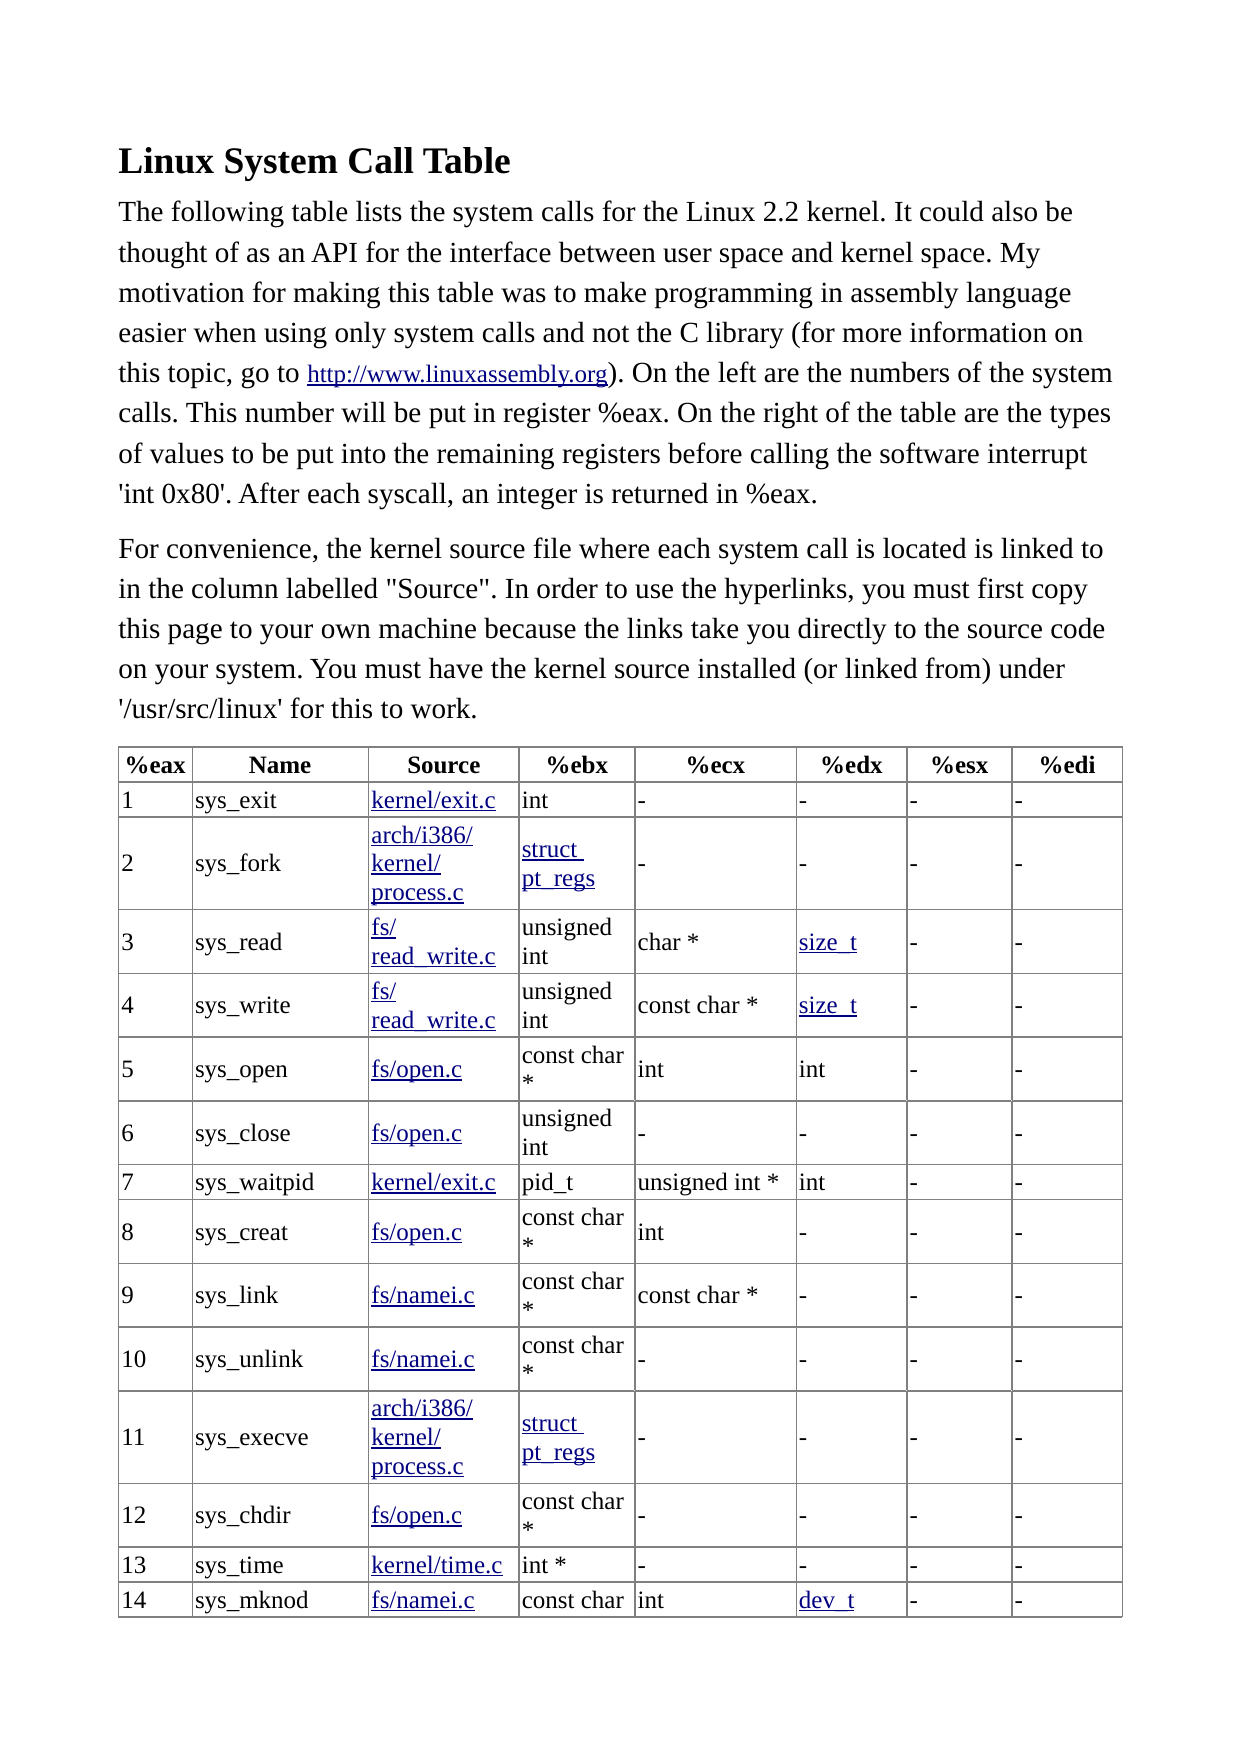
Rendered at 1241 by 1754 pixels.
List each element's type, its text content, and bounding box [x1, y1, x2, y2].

table_cell - [636, 1484, 796, 1546]
table_cell 8 [119, 1200, 192, 1263]
table_cell unsigned int [520, 910, 634, 973]
table_cell sys_exit [193, 783, 368, 816]
table_cell sys_fork [193, 818, 368, 909]
table_cell - [908, 1165, 1011, 1199]
table_cell int [797, 1038, 906, 1100]
table_cell - [797, 1392, 906, 1483]
table_cell - [908, 1038, 1011, 1100]
table_cell 2 [119, 818, 192, 909]
table_cell sys_open [193, 1038, 368, 1100]
table_cell fs/open.c [369, 1038, 518, 1100]
table_cell - [636, 1548, 796, 1581]
table_cell int [636, 1038, 796, 1100]
table_cell - [1013, 1328, 1122, 1390]
table_cell dev_t [797, 1583, 906, 1616]
table_cell sys_time [193, 1548, 368, 1581]
table_cell sys_execve [193, 1392, 368, 1483]
table_cell sys_chdir [193, 1484, 368, 1546]
table_cell - [1013, 1583, 1122, 1616]
table_cell fs/open.c [369, 1484, 518, 1546]
table_cell int * [520, 1548, 634, 1581]
table_cell kernel/exit.c [369, 1165, 518, 1199]
table_cell - [908, 974, 1011, 1036]
table_cell struct pt_regs [520, 1392, 634, 1483]
table_cell sys_waitpid [193, 1165, 368, 1199]
table_cell sys_link [193, 1264, 368, 1326]
table_cell - [797, 818, 906, 909]
table_cell fs/namei.c [369, 1264, 518, 1326]
table_cell fs/read_write.c [369, 974, 518, 1036]
table_cell 1 [119, 783, 192, 816]
table_cell int [636, 1200, 796, 1263]
table_cell - [908, 1392, 1011, 1483]
table_cell - [908, 910, 1011, 973]
table_cell - [797, 1264, 906, 1326]
table_cell sys_read [193, 910, 368, 973]
table_header %ebx [520, 748, 634, 781]
table_cell - [908, 1583, 1011, 1616]
table_cell arch/i386/kernel/process.c [369, 818, 518, 909]
table_cell pid_t [520, 1165, 634, 1199]
table_cell - [1013, 974, 1122, 1036]
table_cell - [908, 783, 1011, 816]
table_cell - [1013, 818, 1122, 909]
table_header %ecx [636, 748, 796, 781]
table_cell 14 [119, 1583, 192, 1616]
table_cell 10 [119, 1328, 192, 1390]
table_cell unsigned int * [636, 1165, 796, 1199]
table_cell 4 [119, 974, 192, 1036]
table_cell - [797, 1200, 906, 1263]
table_cell fs/namei.c [369, 1583, 518, 1616]
text For convenience, the kernel source file where each system call is located is linked to in the column labelled "Source". In order to use the hyperlinks, you must first copy this page to your own machine because the links take you directly to the source code on your system. You must have the kernel source installed (or linked from) under '/usr/src/linux' for this to work. [118, 531, 1122, 725]
table_cell const char * [520, 1328, 634, 1390]
table_cell fs/read_write.c [369, 910, 518, 973]
table_cell 6 [119, 1102, 192, 1164]
table_cell fs/open.c [369, 1200, 518, 1263]
table_cell - [797, 1328, 906, 1390]
table_cell sys_close [193, 1102, 368, 1164]
table_header Name [193, 748, 368, 781]
table_cell sys_creat [193, 1200, 368, 1263]
table_cell - [908, 1548, 1011, 1581]
table_cell int [636, 1583, 796, 1616]
table_cell - [1013, 1165, 1122, 1199]
table_cell - [797, 783, 906, 816]
table_cell - [908, 1200, 1011, 1263]
table_cell - [908, 1264, 1011, 1326]
table_cell - [1013, 1264, 1122, 1326]
text The following table lists the system calls for the Linux 2.2 kernel. It could also be thought of as an API for the interface between user space and kernel space. My motivation for making this table was to make programming in assembly language easier when using only system calls and not the C library (for more information on this topic, go to http://www.linuxassembly.org). On the left are the numbers of the system calls. This number will be put in register %eax. On the right of the table are the types of values to be put into the remaining registers before calling the software interrupt 'int 0x80'. After each syscall, an integer is returned in %eax. [118, 194, 1122, 509]
table_cell - [1013, 1102, 1122, 1164]
table_cell arch/i386/kernel/process.c [369, 1392, 518, 1483]
table_cell const char [520, 1583, 634, 1616]
table_header %esx [908, 748, 1011, 781]
table_cell 3 [119, 910, 192, 973]
table_cell - [1013, 1200, 1122, 1263]
table_cell - [636, 1102, 796, 1164]
table_header Source [369, 748, 518, 781]
table_cell const char * [636, 1264, 796, 1326]
table_header %edi [1013, 748, 1122, 781]
table_cell - [1013, 783, 1122, 816]
table_cell - [797, 1102, 906, 1164]
table_cell - [1013, 1038, 1122, 1100]
table_header %edx [797, 748, 906, 781]
table_cell size_t [797, 974, 906, 1036]
table_cell - [908, 1328, 1011, 1390]
table_cell const char * [520, 1264, 634, 1326]
table_cell - [1013, 1392, 1122, 1483]
table_cell - [636, 783, 796, 816]
table_cell struct pt_regs [520, 818, 634, 909]
table_cell - [1013, 1484, 1122, 1546]
table_cell - [1013, 910, 1122, 973]
table_cell const char * [520, 1484, 634, 1546]
table_cell kernel/time.c [369, 1548, 518, 1581]
table_cell unsigned int [520, 974, 634, 1036]
table_cell 11 [119, 1392, 192, 1483]
subtitle Linux System Call Table [118, 139, 1122, 182]
table_cell - [797, 1484, 906, 1546]
table_cell - [908, 1102, 1011, 1164]
table_cell 9 [119, 1264, 192, 1326]
table_cell const char * [520, 1038, 634, 1100]
table_cell kernel/exit.c [369, 783, 518, 816]
table_cell - [908, 818, 1011, 909]
table_cell sys_write [193, 974, 368, 1036]
table_cell const char * [520, 1200, 634, 1263]
table_cell - [636, 818, 796, 909]
table_cell unsigned int [520, 1102, 634, 1164]
table_cell - [636, 1328, 796, 1390]
table_cell - [636, 1392, 796, 1483]
table_cell 12 [119, 1484, 192, 1546]
table_cell fs/open.c [369, 1102, 518, 1164]
table_cell - [908, 1484, 1011, 1546]
table_cell size_t [797, 910, 906, 973]
table_cell char * [636, 910, 796, 973]
table_header %eax [119, 748, 192, 781]
table_cell sys_mknod [193, 1583, 368, 1616]
table_cell sys_unlink [193, 1328, 368, 1390]
table_cell - [1013, 1548, 1122, 1581]
table_cell 13 [119, 1548, 192, 1581]
table_cell - [797, 1548, 906, 1581]
table_cell const char * [636, 974, 796, 1036]
table_cell 5 [119, 1038, 192, 1100]
table_cell fs/namei.c [369, 1328, 518, 1390]
table_cell int [797, 1165, 906, 1199]
table_cell int [520, 783, 634, 816]
table_cell 7 [119, 1165, 192, 1199]
